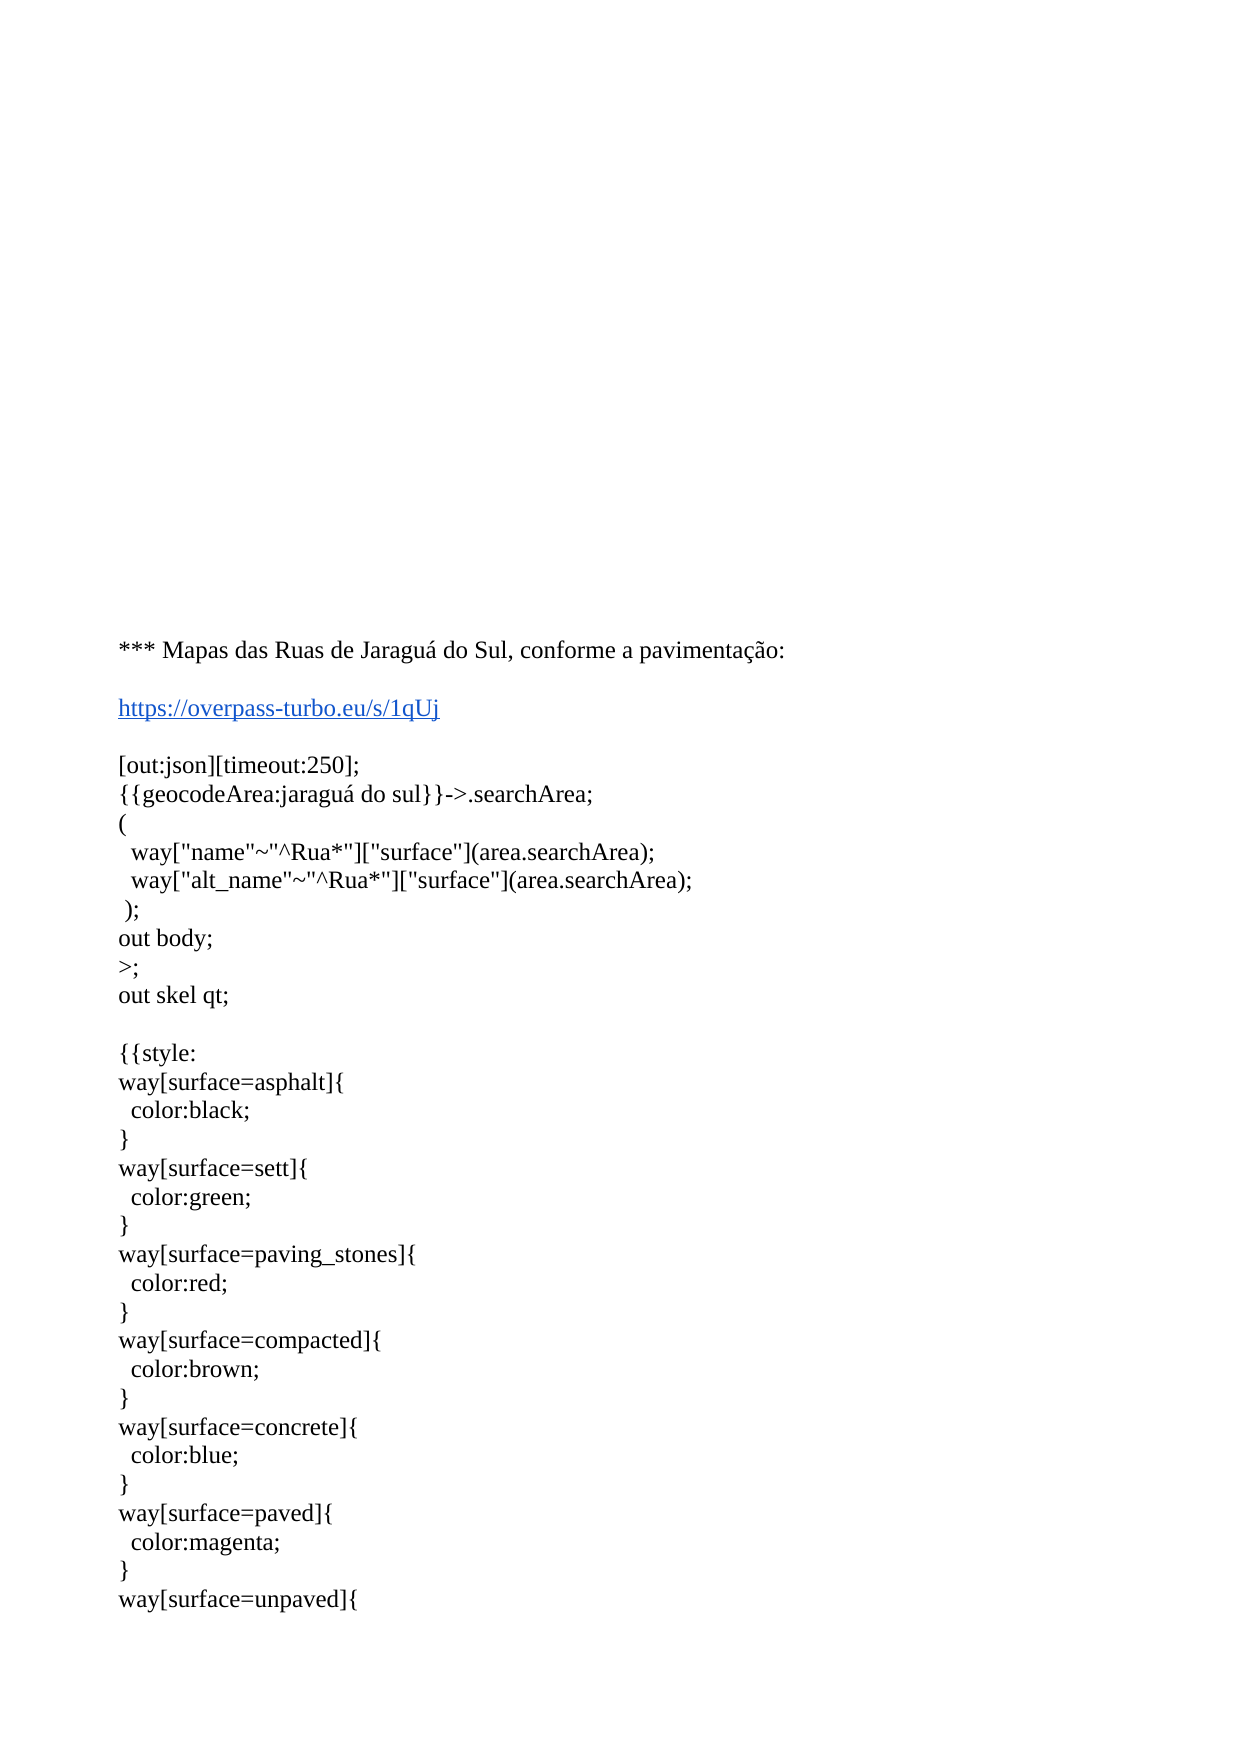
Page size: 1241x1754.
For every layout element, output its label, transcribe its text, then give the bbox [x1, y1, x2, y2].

text color:black; [118, 1096, 1122, 1124]
text } [118, 1124, 1122, 1153]
text way[surface=sett]{ [118, 1153, 1122, 1182]
text color:magenta; [118, 1527, 1122, 1556]
text out skel qt; [118, 981, 1122, 1009]
text {{geocodeArea:jaraguá do sul}}->.searchArea; [118, 779, 1122, 808]
text [out:json][timeout:250]; [118, 751, 1122, 779]
text https://overpass-turbo.eu/s/1qUj [118, 693, 1122, 722]
text *** Mapas das Ruas de Jaraguá do Sul, conforme a pavimentação: [118, 636, 1122, 664]
text color:red; [118, 1268, 1122, 1297]
text way[surface=paved]{ [118, 1498, 1122, 1527]
text way[surface=asphalt]{ [118, 1067, 1122, 1096]
text way[surface=unpaved]{ [118, 1584, 1122, 1613]
text out body; [118, 923, 1122, 952]
text color:brown; [118, 1354, 1122, 1383]
text way["name"~"^Rua*"]["surface"](area.searchArea); [118, 837, 1122, 866]
text } [118, 1211, 1122, 1239]
text ); [118, 894, 1122, 923]
text color:blue; [118, 1441, 1122, 1469]
text } [118, 1469, 1122, 1498]
text } [118, 1556, 1122, 1584]
text >; [118, 952, 1122, 981]
text way[surface=concrete]{ [118, 1412, 1122, 1441]
text {{style: [118, 1038, 1122, 1067]
text ( [118, 808, 1122, 837]
text way["alt_name"~"^Rua*"]["surface"](area.searchArea); [118, 866, 1122, 894]
text way[surface=compacted]{ [118, 1326, 1122, 1354]
text color:green; [118, 1182, 1122, 1211]
text } [118, 1383, 1122, 1412]
text way[surface=paving_stones]{ [118, 1239, 1122, 1268]
text } [118, 1297, 1122, 1326]
